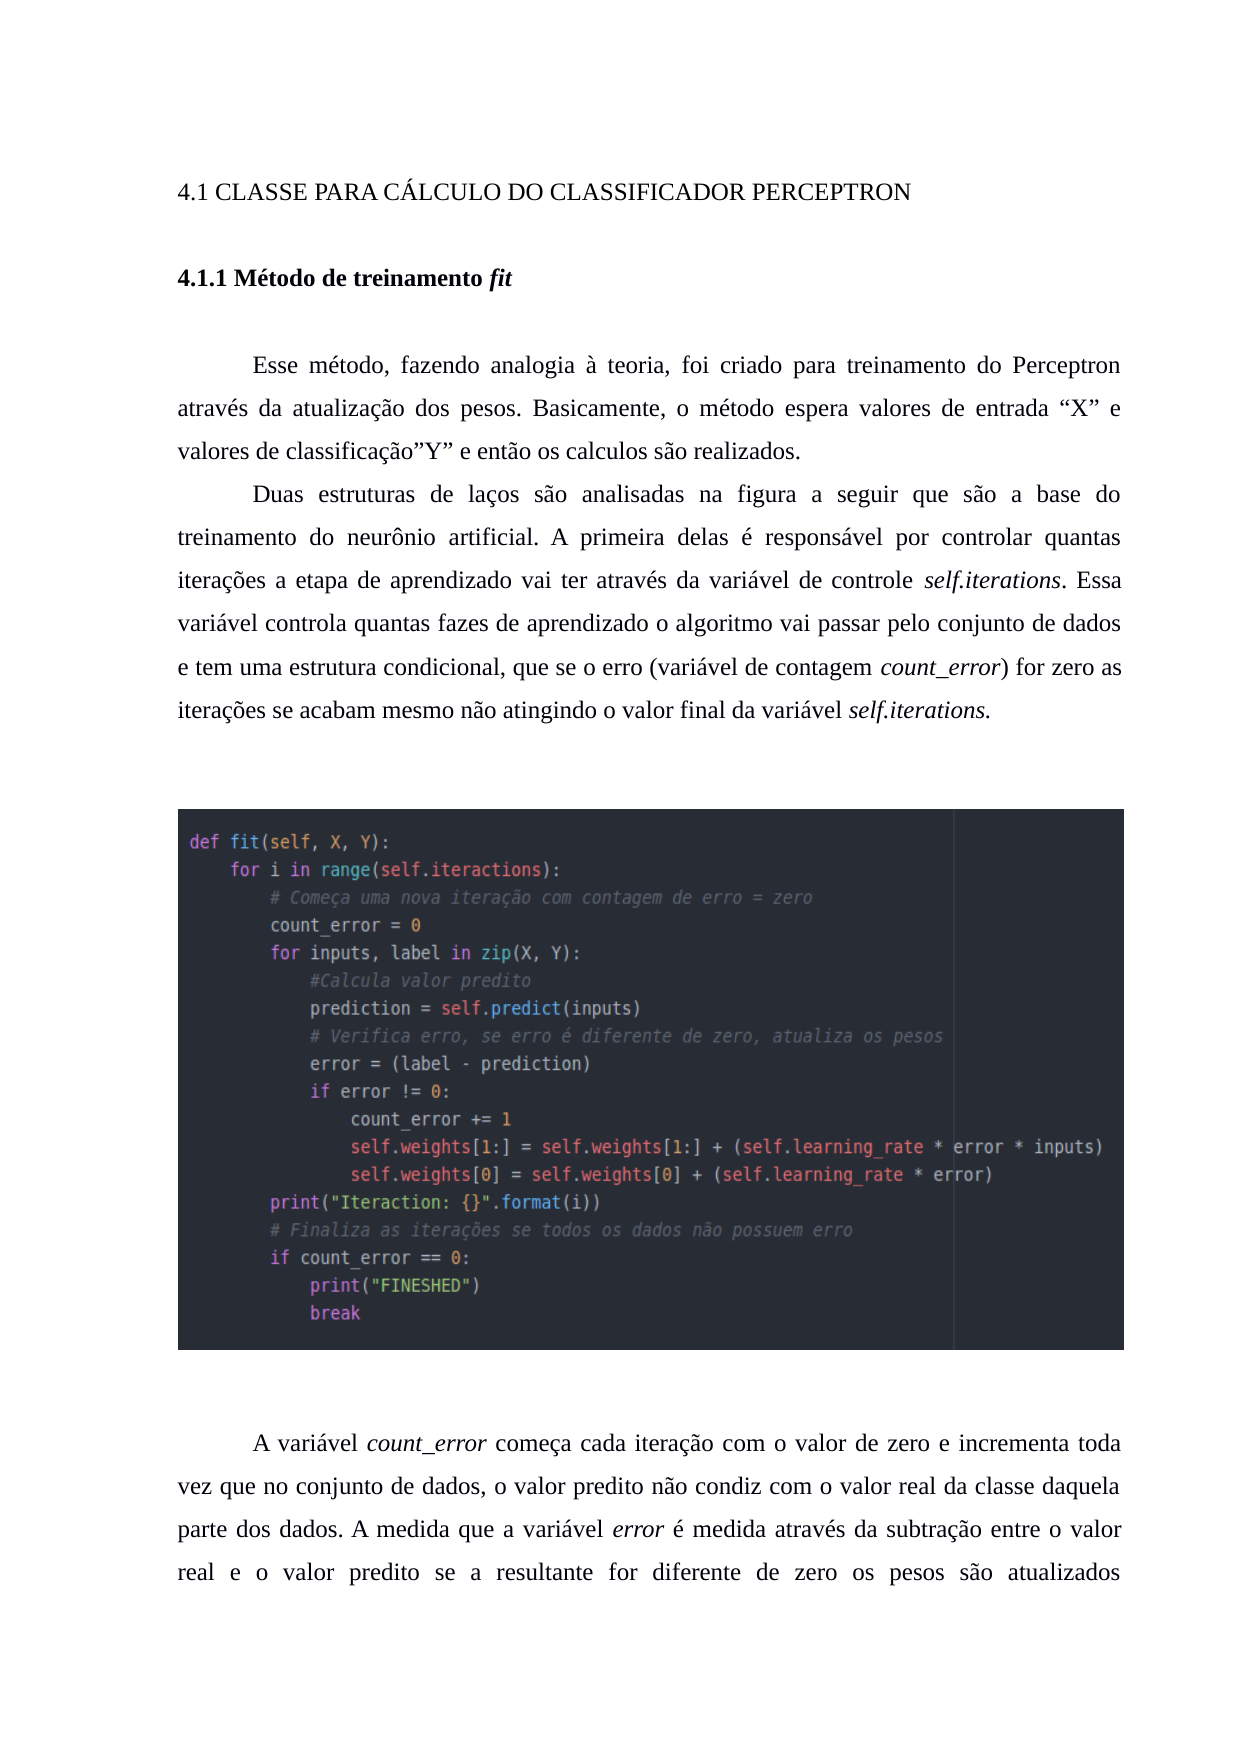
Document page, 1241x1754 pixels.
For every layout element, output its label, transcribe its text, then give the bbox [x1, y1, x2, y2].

text A variável count_error começa cada iteração com o valor de zero e incrementa toda vez que no conjunto de dados, o valor predito não condiz com o valor real da classe daquela parte dos dados. A medida que a variável error é medida através da subtração entre o valor real e o valor predito se a resultante for diferente de zero os pesos são atualizados [177, 1428, 1122, 1586]
text Duas estruturas de laços são analisadas na figura a seguir que são a base do treinamento do neurônio artificial. A primeira delas é responsável por controlar quantas iterações a etapa de aprendizado vai ter através da variável de controle self.iterations. Essa variável controla quantas fazes de aprendizado o algoritmo vai passar pelo conjunto de dados e tem uma estrutura condicional, que se o erro (variável de contagem count_error) for zero as iterações se acabam mesmo não atingindo o valor final da variável self.iterations. [177, 479, 1122, 723]
text Esse método, fazendo analogia à teoria, foi criado para treinamento do Perceptron através da atualização dos pesos. Basicamente, o método espera valores de entrada “X” e valores de classificação”Y” e então os calculos são realizados. [177, 350, 1122, 465]
subtitle 4.1 Classe para CáLCulo do classificador perceptron [177, 177, 1122, 206]
subtitle 4.1.1 Método de treinamento fit [177, 263, 1122, 292]
picture [178, 809, 1124, 1350]
